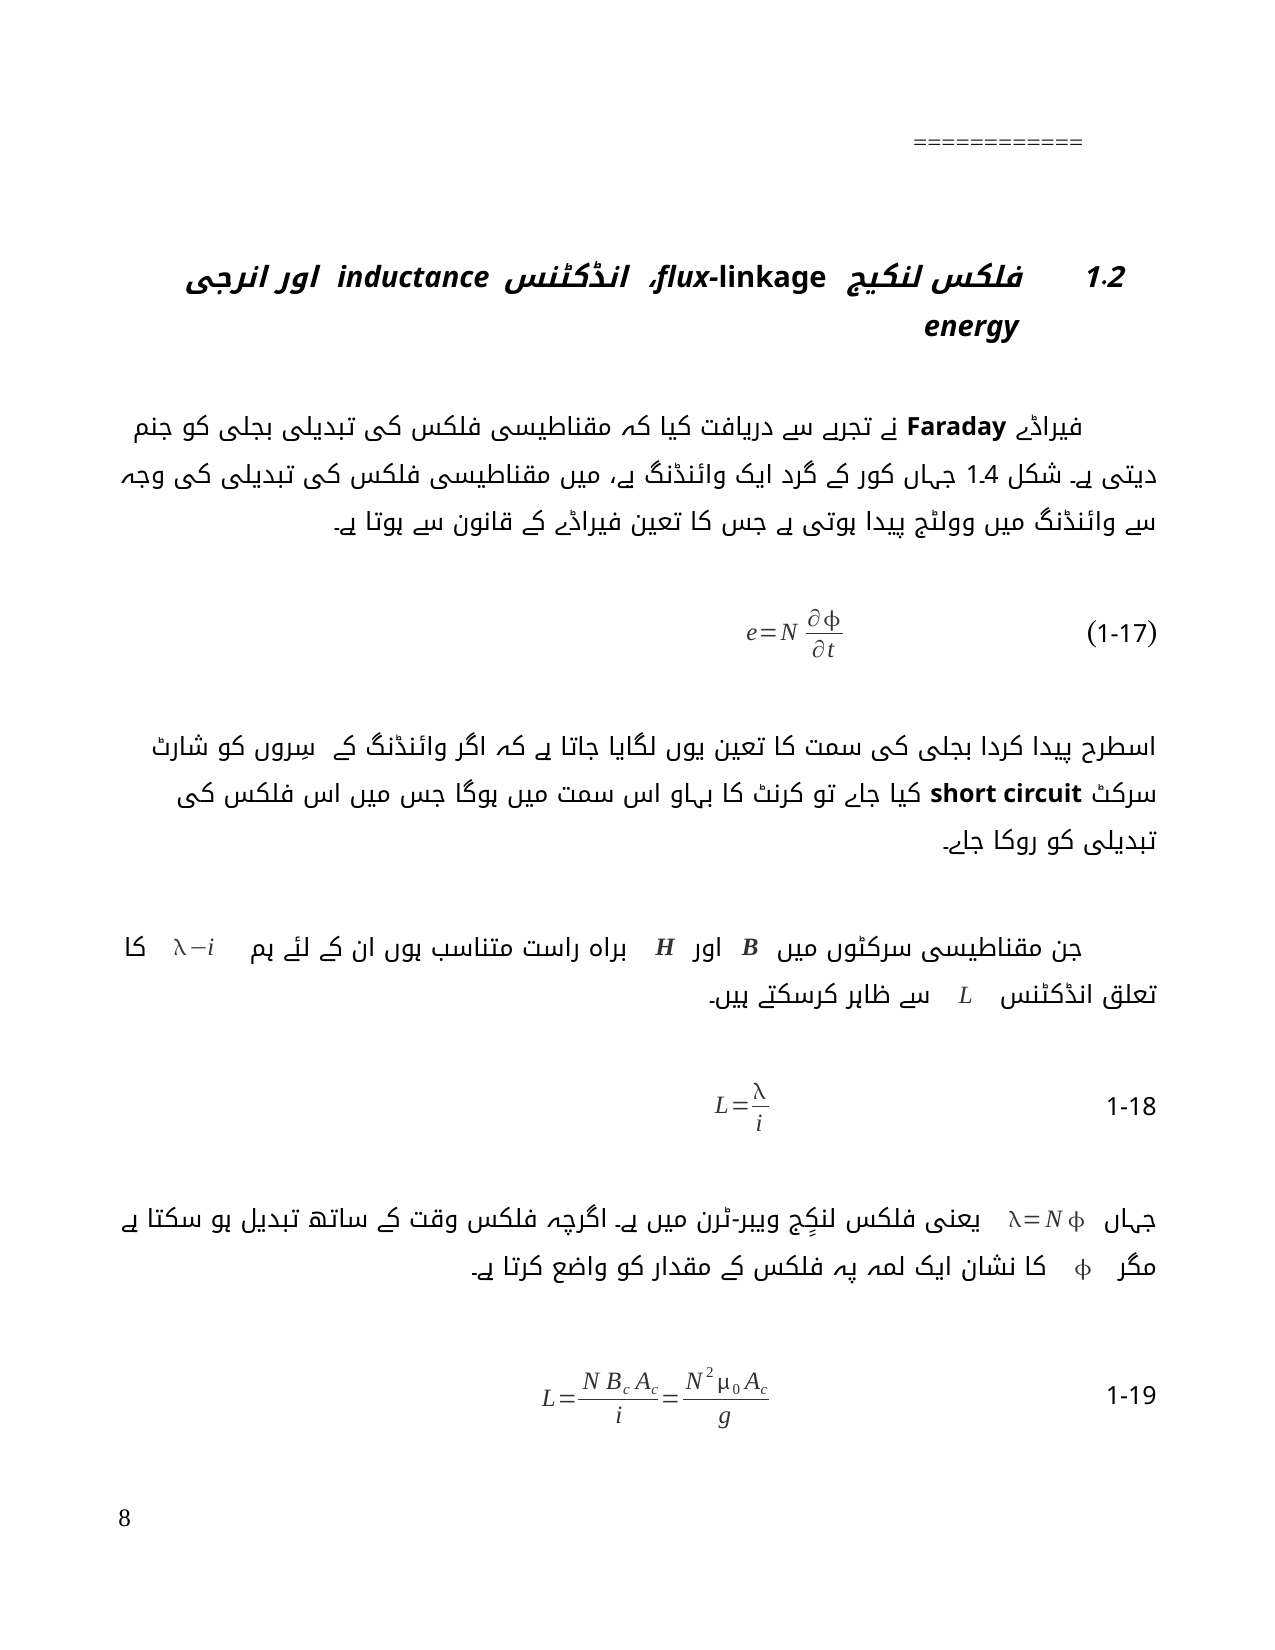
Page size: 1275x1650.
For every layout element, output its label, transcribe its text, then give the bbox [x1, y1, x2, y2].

text اسطرح پیدا کردا بجلی کی سمت کا تعین یوں لگایا جاتا ہے کہ اگر وائنڈنگ کے سِروں کو شارٹ سرکٹ short circuit کیا جاے تو کرنٹ کا بہاو اس سمت میں ہوگا جس میں اس فلکس کی تبدیلی کو روکا جاے۔ [118, 723, 1157, 865]
text 1-18 [118, 1078, 1157, 1137]
text جن مقناطیسی سرکٹوں میںاور براہ راست متناسب ہوں ان کے لئے ہم کا تعلق انڈکٹنس سے ظاہر کرسکتے ہیں۔ [118, 924, 1157, 1019]
text ============ [118, 118, 1157, 166]
text جہاں یعنی فلکس لنکِِج ویبر-ٹرن میں ہے۔ اگرچہ فلکس وقت کے ساتھ تبدیل ہو سکتا ہے مگر کا نشان ایک لمہ پہ فلکس کے مقدار کو واضع کرتا ہے۔ [118, 1196, 1157, 1291]
text فیراڈے Faraday نے تجربے سے دریافت کیا کہ مقناطیسی فلکس کی تبدیلی بجلی کو جنم دیتی ہے۔ شکل 4۔1 جہاں کور کے گرد ایک وائنڈنگ یے، میں مقناطیسی فلکس کی تبدیلی کی وجہ سے وائنڈنگ میں وولٹج پیدا ہوتی ہے جس کا تعین فیراڈے کے قانون سے ہوتا ہے۔ [118, 404, 1157, 546]
subtitle فلکس لنکیج flux-linkage، انڈکٹنس inductance اور انرجی energy [118, 249, 1082, 344]
text (1-17) [118, 605, 1157, 664]
text 1-19 [118, 1363, 1157, 1429]
